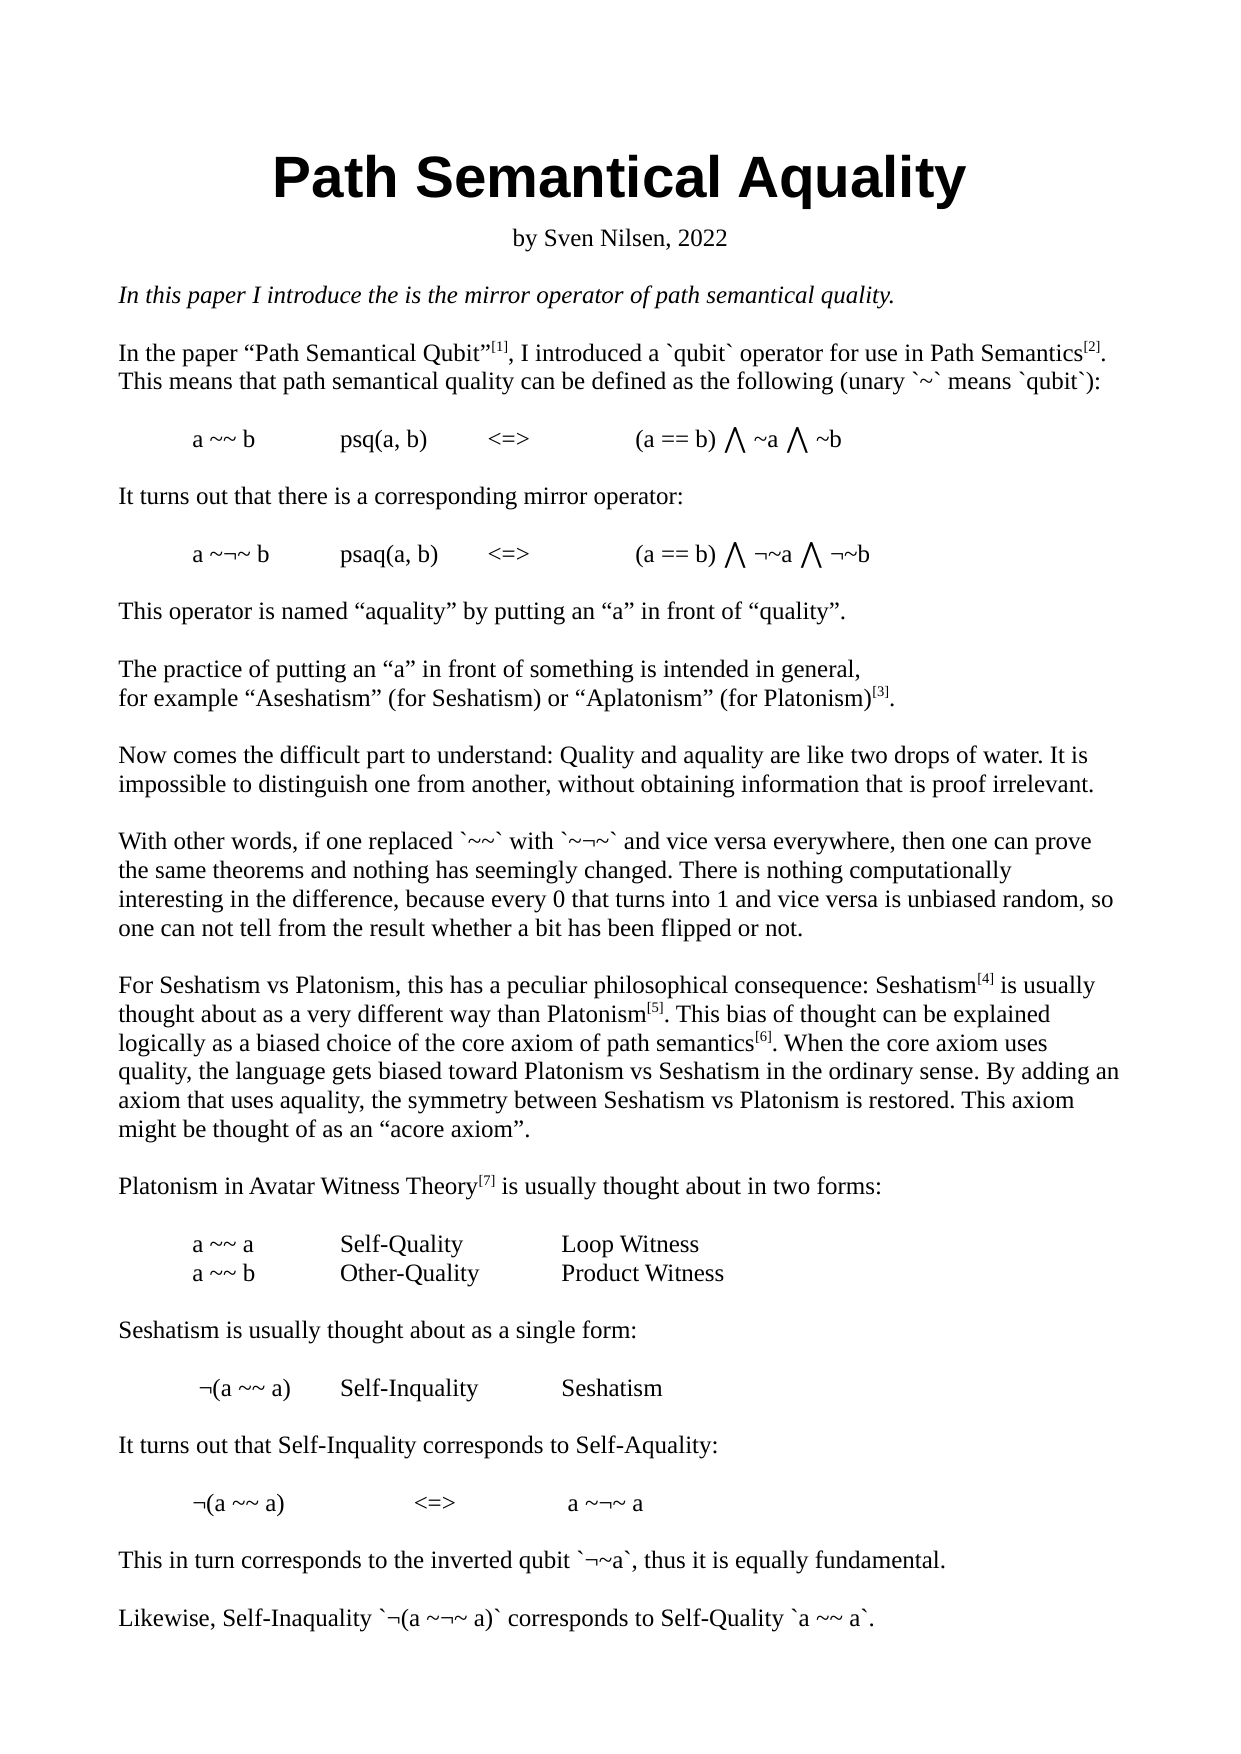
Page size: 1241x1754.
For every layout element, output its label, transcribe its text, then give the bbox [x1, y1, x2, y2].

text Seshatism is usually thought about as a single form: [118, 1315, 1122, 1344]
text ¬(a ~~ a) Self-Inquality Seshatism [118, 1373, 1122, 1401]
text The practice of putting an “a” in front of something is intended in general, [118, 654, 1122, 683]
text In the paper “Path Semantical Qubit”[1], I introduced a `qubit` operator for use in Path Semantics[2]. This means that path semantical quality can be defined as the following (unary `~` means `qubit`): [118, 338, 1122, 395]
title Path Semantical Aquality [118, 143, 1122, 210]
text Likewise, Self-Inaquality `¬(a ~¬~ a)` corresponds to Self-Quality `a ~~ a`. [118, 1603, 1122, 1631]
text ¬(a ~~ a) <=> a ~¬~ a [118, 1488, 1122, 1516]
text by Sven Nilsen, 2022 [118, 223, 1122, 251]
text It turns out that Self-Inquality corresponds to Self-Aquality: [118, 1430, 1122, 1459]
text a ~~ b Other-Quality Product Witness [118, 1258, 1122, 1286]
text This in turn corresponds to the inverted qubit `¬~a`, thus it is equally fundamental. [118, 1545, 1122, 1574]
text This operator is named “aquality” by putting an “a” in front of “quality”. [118, 596, 1122, 625]
text a ~~ b psq(a, b) <=> (a == b) ⋀ ~a ⋀ ~b [118, 424, 1122, 453]
text For Seshatism vs Platonism, this has a peculiar philosophical consequence: Seshatism[4] is usually thought about as a very different way than Platonism[5]. This bias of thought can be explained logically as a biased choice of the core axiom of path semantics[6]. When the core axiom uses quality, the language gets biased toward Platonism vs Seshatism in the ordinary sense. By adding an axiom that uses aquality, the symmetry between Seshatism vs Platonism is restored. This axiom might be thought of as an “acore axiom”. [118, 970, 1122, 1143]
text Now comes the difficult part to understand: Quality and aquality are like two drops of water. It is impossible to distinguish one from another, without obtaining information that is proof irrelevant. [118, 740, 1122, 798]
text In this paper I introduce the is the mirror operator of path semantical quality. [118, 280, 1122, 309]
text It turns out that there is a corresponding mirror operator: [118, 481, 1122, 510]
text a ~~ a Self-Quality Loop Witness [118, 1229, 1122, 1258]
text Platonism in Avatar Witness Theory[7] is usually thought about in two forms: [118, 1171, 1122, 1200]
text for example “Aseshatism” (for Seshatism) or “Aplatonism” (for Platonism)[3]. [118, 683, 1122, 711]
text With other words, if one replaced `~~` with `~¬~` and vice versa everywhere, then one can prove the same theorems and nothing has seemingly changed. There is nothing computationally interesting in the difference, because every 0 that turns into 1 and vice versa is unbiased random, so one can not tell from the result whether a bit has been flipped or not. [118, 826, 1122, 941]
text a ~¬~ b psaq(a, b) <=> (a == b) ⋀ ¬~a ⋀ ¬~b [118, 539, 1122, 568]
